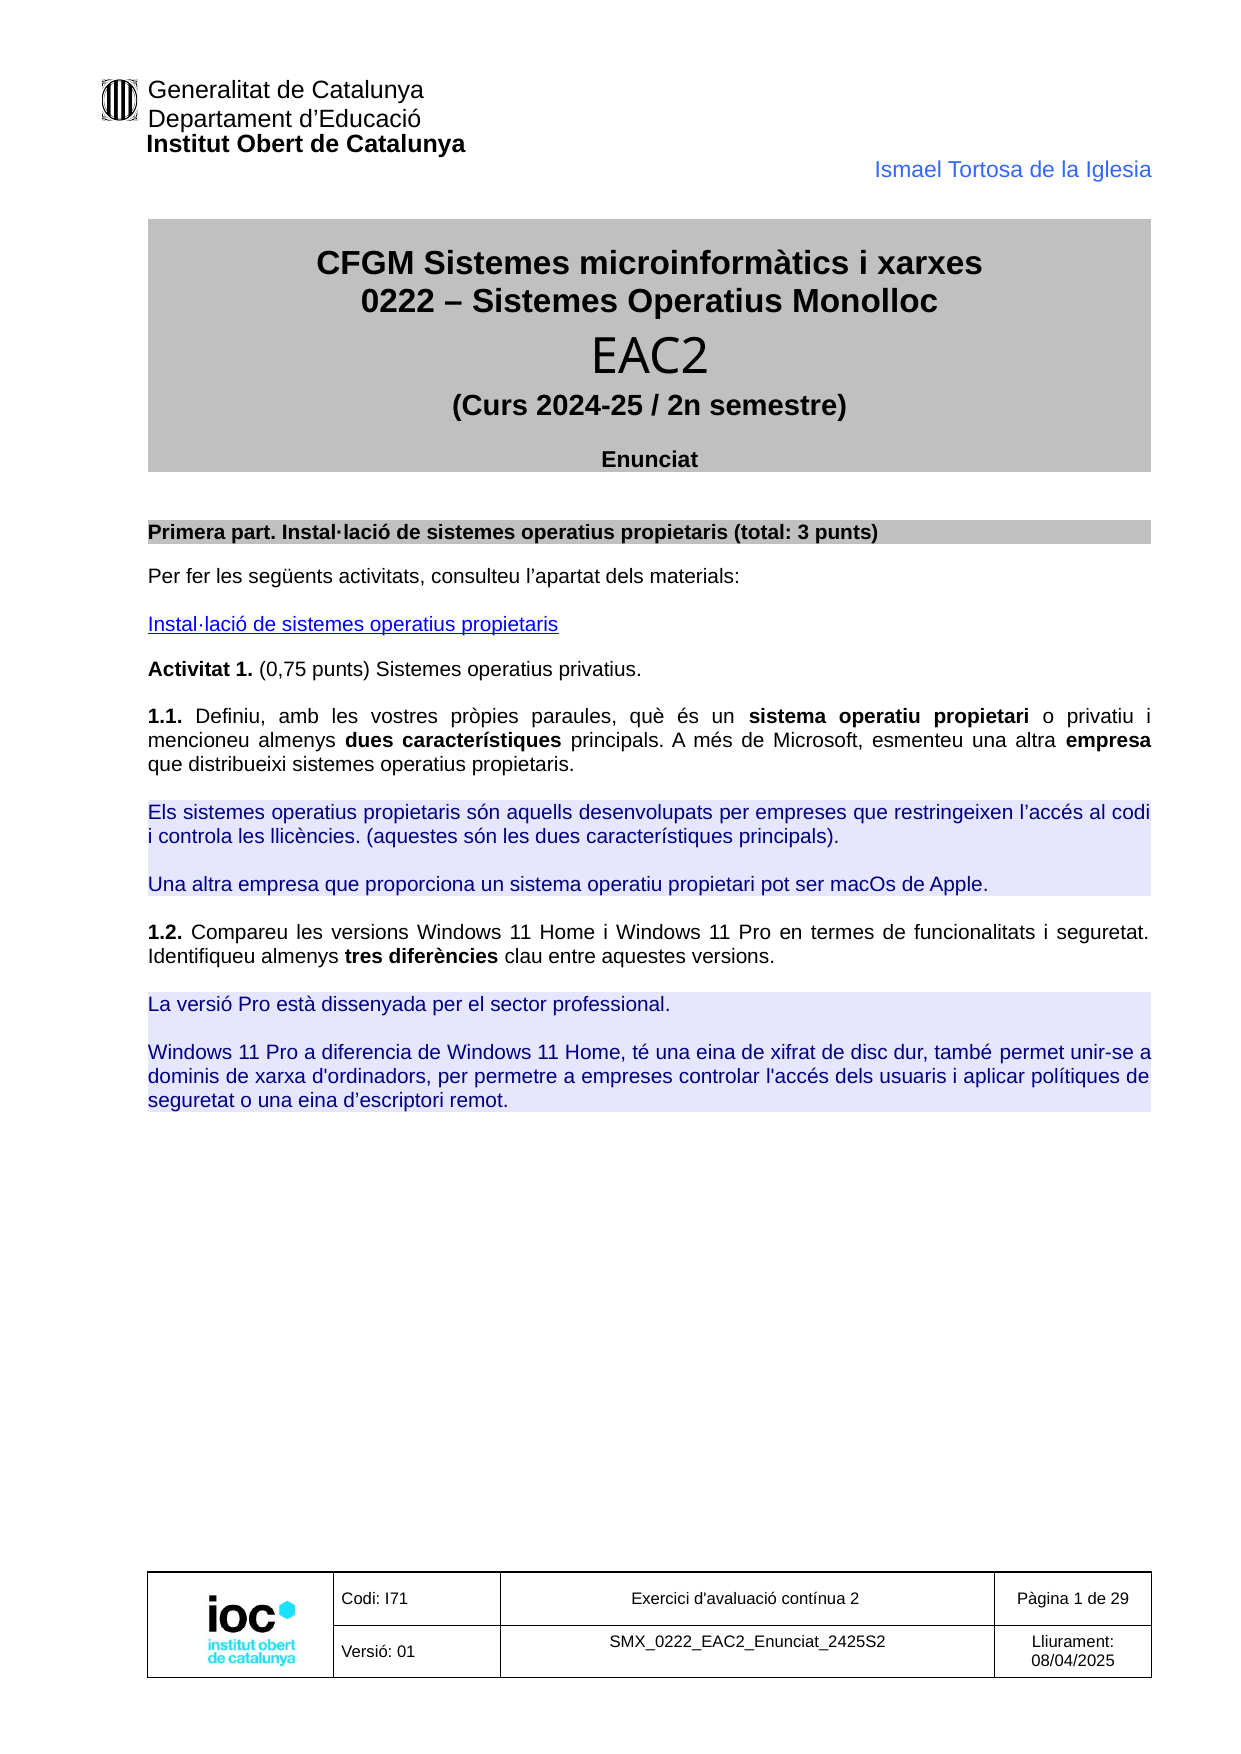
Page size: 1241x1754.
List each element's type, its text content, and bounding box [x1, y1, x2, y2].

text 1.2. Compareu les versions Windows 11 Home i Windows 11 Pro en termes de funcionalitats i seguretat. Identifiqueu almenys tres diferències clau entre aquestes versions. [148, 920, 1151, 968]
text Enunciat [148, 446, 1151, 472]
text EAC2 [148, 320, 1151, 388]
picture [195, 1581, 309, 1677]
text CFGM Sistemes microinformàtics i xarxes [148, 243, 1151, 281]
text Una altra empresa que proporciona un sistema operatiu propietari pot ser macOs de Apple. [148, 872, 1151, 896]
text Primera part. Instal·lació de sistemes operatius propietaris (total: 3 punts) [148, 520, 1151, 544]
text Windows 11 Pro a diferencia de Windows 11 Home, té una eina de xifrat de disc dur, també permet unir-se a dominis de xarxa d'ordinadors, per permetre a empreses controlar l'accés dels usuaris i aplicar polítiques de seguretat o una eina d’escriptori remot. [148, 1040, 1151, 1112]
text (Curs 2024-25 / 2n semestre) [148, 388, 1151, 421]
text La versió Pro està dissenyada per el sector professional. [148, 992, 1151, 1016]
text Instal·lació de sistemes operatius propietaris [148, 612, 1151, 636]
text Per fer les següents activitats, consulteu l’apartat dels materials: [148, 564, 1151, 588]
subtitle 0222 – Sistemes Operatius Monolloc [148, 281, 1151, 320]
text Els sistemes operatius propietaris són aquells desenvolupats per empreses que restringeixen l’accés al codi i controla les llicències. (aquestes són les dues característiques principals). [148, 800, 1151, 848]
text Activitat 1. (0,75 punts) Sistemes operatius privatius. [148, 656, 1151, 680]
text 1.1. Definiu, amb les vostres pròpies paraules, què és un sistema operatiu propietari o privatiu i mencioneu almenys dues característiques principals. A més de Microsoft, esmenteu una altra empresa que distribueixi sistemes operatius propietaris. [148, 704, 1151, 776]
